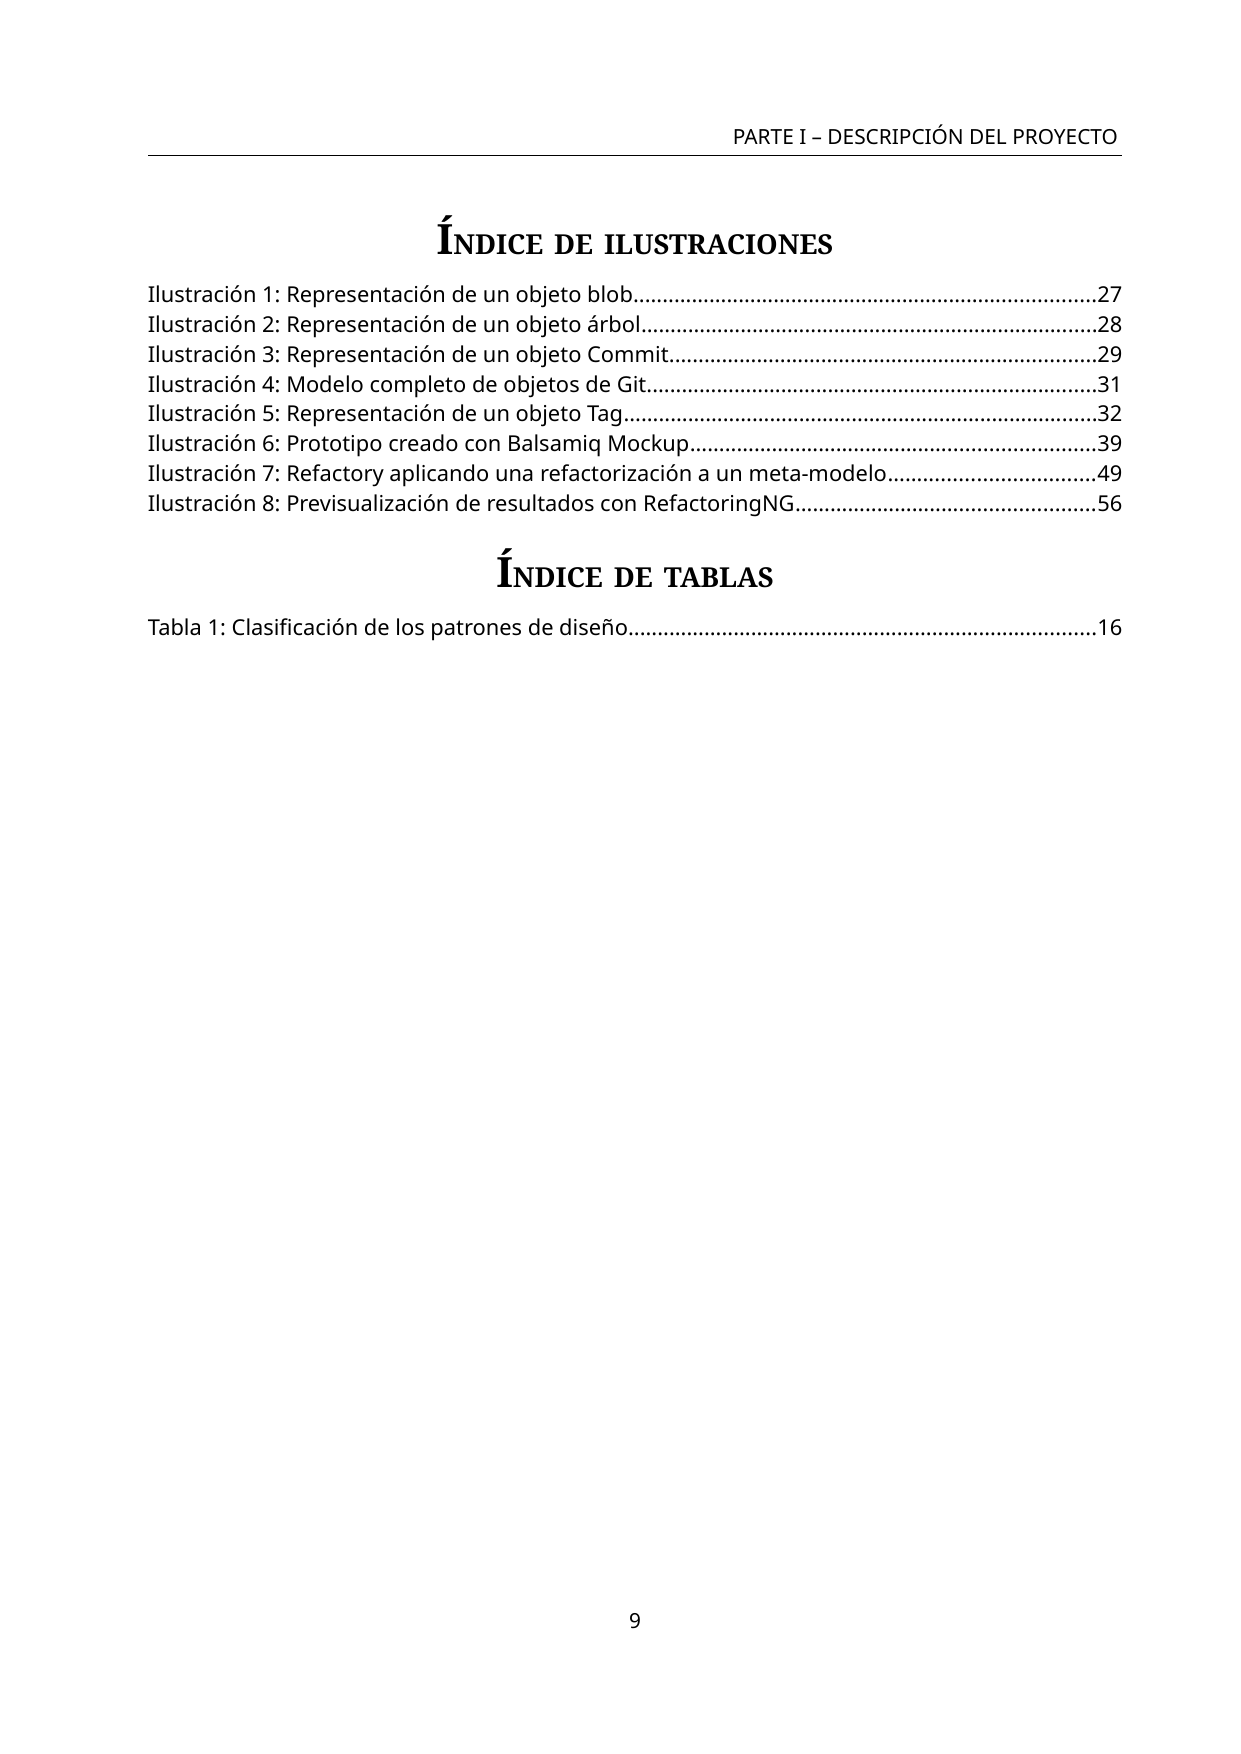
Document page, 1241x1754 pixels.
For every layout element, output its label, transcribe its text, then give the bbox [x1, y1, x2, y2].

text Ilustración 3: Representación de un objeto Commit 29 [148, 339, 1122, 368]
text Ilustración 7: Refactory aplicando una refactorización a un meta-modelo 49 [148, 458, 1122, 488]
text Ilustración 1: Representación de un objeto blob 27 [148, 279, 1122, 309]
subtitle Índice de ilustraciones [148, 210, 1122, 267]
text Ilustración 5: Representación de un objeto Tag 32 [148, 398, 1122, 428]
text Ilustración 6: Prototipo creado con Balsamiq Mockup 39 [148, 428, 1122, 458]
text Ilustración 8: Previsualización de resultados con RefactoringNG 56 [148, 488, 1122, 517]
subtitle Índice de tablas [148, 542, 1122, 599]
text Tabla 1: Clasificación de los patrones de diseño 16 [148, 612, 1122, 642]
text Ilustración 2: Representación de un objeto árbol 28 [148, 309, 1122, 339]
text Ilustración 4: Modelo completo de objetos de Git 31 [148, 368, 1122, 398]
